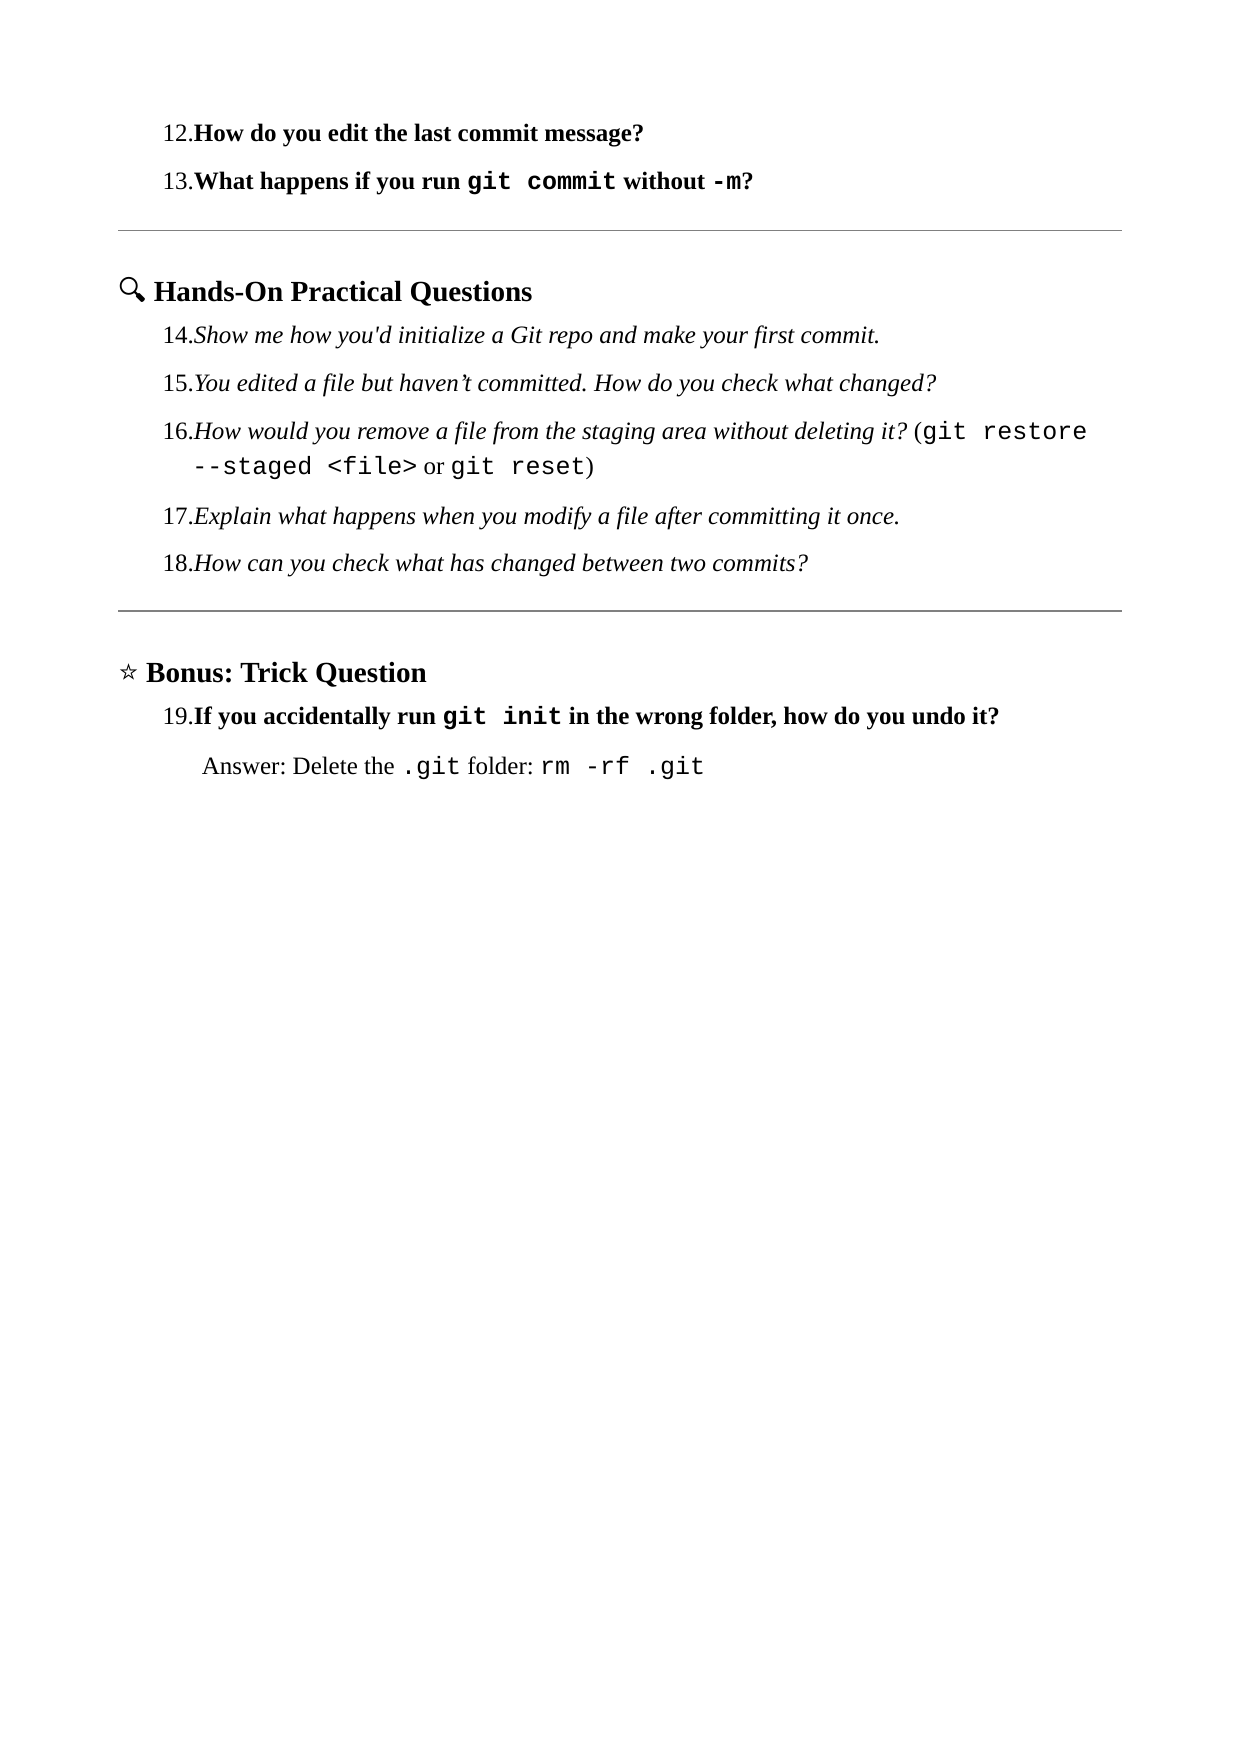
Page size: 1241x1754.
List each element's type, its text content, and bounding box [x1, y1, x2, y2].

list How would you remove a file from the staging area without deleting it? (git restore --staged <file> or git reset) [162, 416, 1122, 482]
list How can you check what has changed between two commits? [162, 548, 1122, 577]
subtitle 🔍 Hands-On Practical Questions [118, 274, 1122, 308]
list How do you edit the last commit message? [162, 118, 1122, 147]
list You edited a file but haven’t committed. How do you check what changed? [162, 368, 1122, 397]
list What happens if you run git commit without -m? [162, 166, 1122, 197]
list Explain what happens when you modify a file after committing it once. [162, 501, 1122, 530]
subtitle ⭐ Bonus: Trick Question [118, 655, 1122, 688]
text ✅ Answer: Delete the .git folder: rm -rf .git [177, 751, 1063, 782]
list If you accidentally run git init in the wrong folder, how do you undo it? [162, 701, 1122, 732]
list Show me how you'd initialize a Git repo and make your first commit. [162, 321, 1122, 349]
